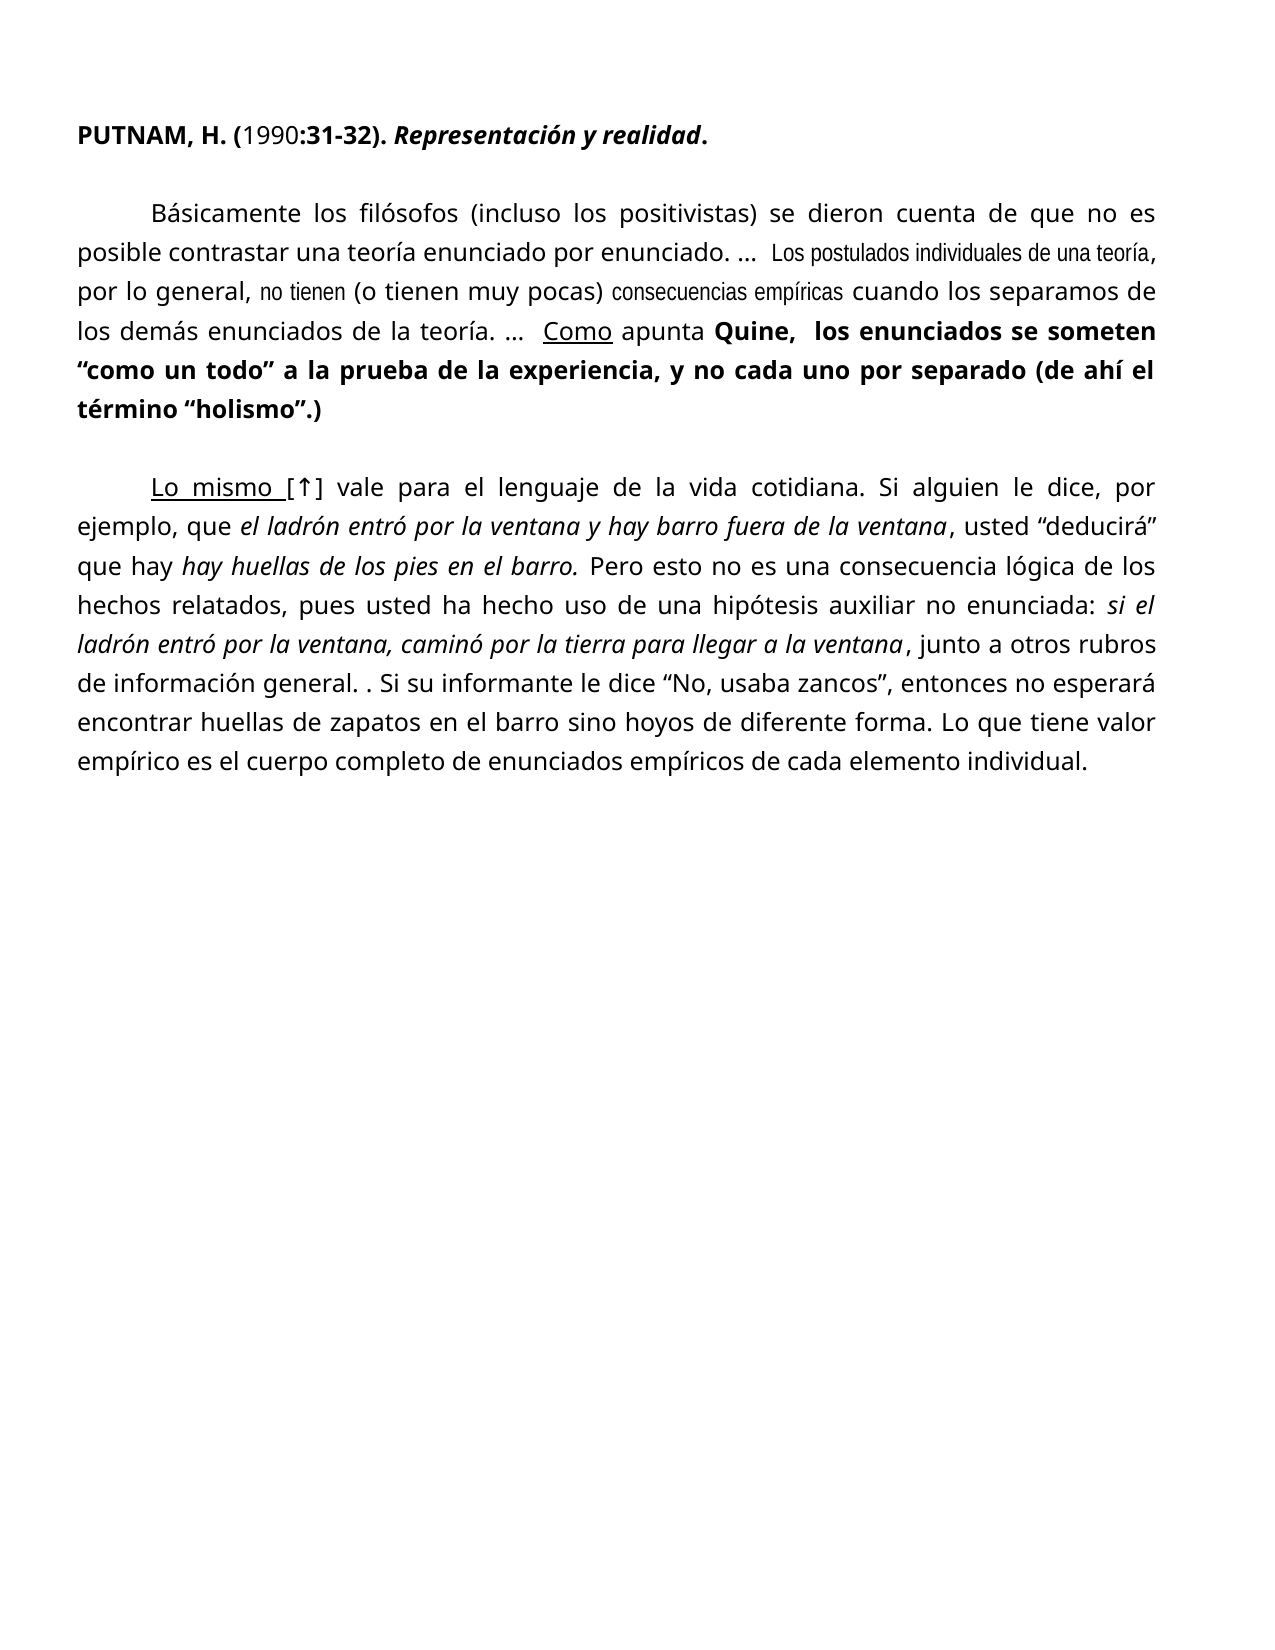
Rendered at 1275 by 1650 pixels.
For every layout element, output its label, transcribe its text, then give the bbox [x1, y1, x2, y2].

text Básicamente los filósofos (incluso los positivistas) se dieron cuenta de que no es posible contrastar una teoría enunciado por enunciado. … Los postulados individuales de una teoría, por lo general, no tienen (o tienen muy pocas) consecuencias empíricas cuando los separamos de los demás enunciados de la teoría. … Como apunta Quine, los enunciados se someten “como un todo” a la prueba de la experiencia, y no cada uno por separado (de ahí el término “holismo”.) [77, 196, 1157, 426]
text Lo mismo [↑] vale para el lenguaje de la vida cotidiana. Si alguien le dice, por ejemplo, que el ladrón entró por la ventana y hay barro fuera de la ventana, usted “deducirá” que hay hay huellas de los pies en el barro. Pero esto no es una consecuencia lógica de los hechos relatados, pues usted ha hecho uso de una hipótesis auxiliar no enunciada: si el ladrón entró por la ventana, caminó por la tierra para llegar a la ventana, junto a otros rubros de información general. . Si su informante le dice “No, usaba zancos”, entonces no esperará encontrar huellas de zapatos en el barro sino hoyos de diferente forma. Lo que tiene valor empírico es el cuerpo completo de enunciados empíricos de cada elemento individual. [77, 470, 1157, 778]
text PUTNAM, H. (1990:31-32). Representación y realidad. [77, 117, 1157, 151]
